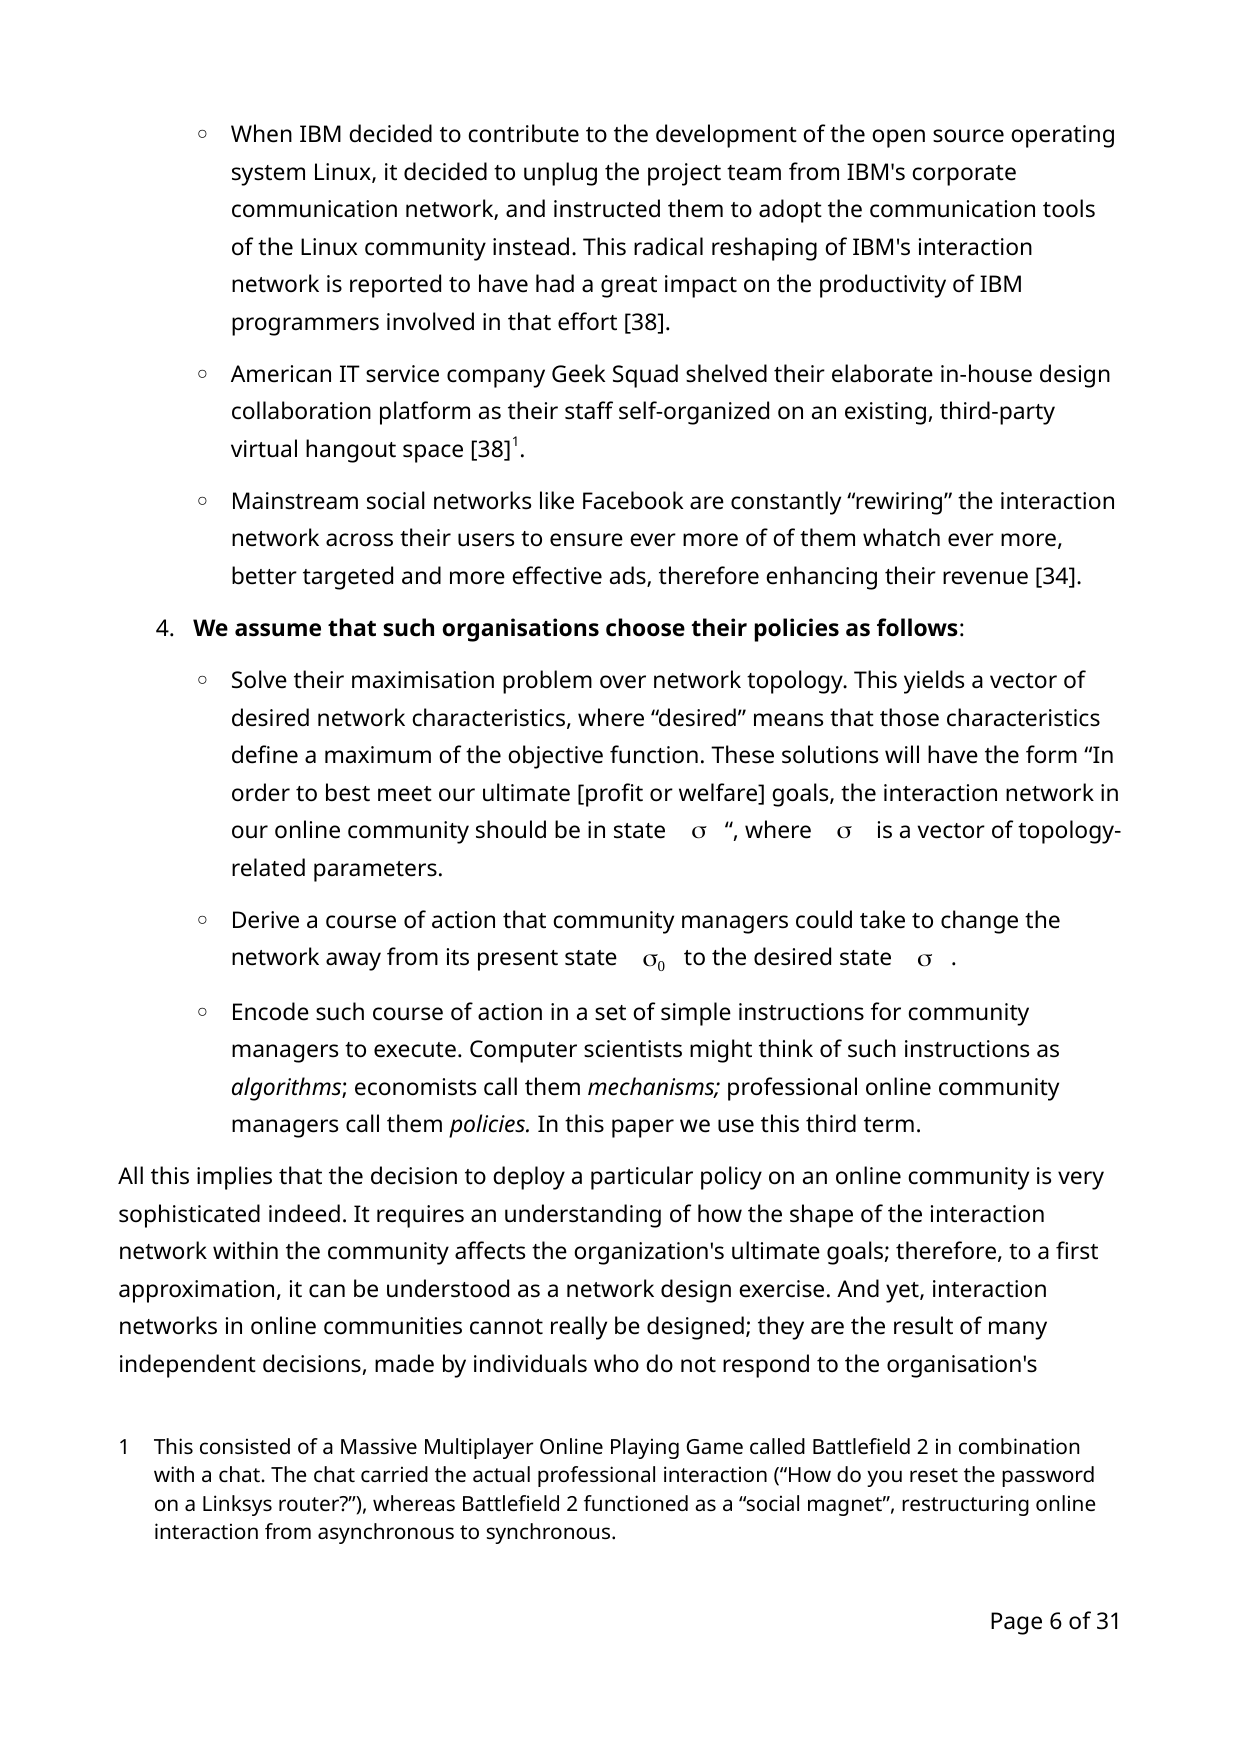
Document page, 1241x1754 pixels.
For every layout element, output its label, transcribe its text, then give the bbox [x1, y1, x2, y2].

list We assume that such organisations choose their policies as follows: [156, 612, 1122, 643]
text All this implies that the decision to deploy a particular policy on an online community is very sophisticated indeed. It requires an understanding of how the shape of the interaction network within the community affects the organization's ultimate goals; therefore, to a first approximation, it can be understood as a network design exercise. And yet, interaction networks in online communities cannot really be designed; they are the result of many independent decisions, made by individuals who do not respond to the organisation's [118, 1160, 1122, 1379]
list American IT service company Geek Squad shelved their elaborate in-house design collaboration platform as their staff self-organized on an existing, third-party virtual hangout space [38]. [193, 358, 1122, 464]
list Mainstream social networks like Facebook are constantly “rewiring” the interaction network across their users to ensure ever more of of them whatch ever more, better targeted and more effective ads, therefore enhancing their revenue [34]. [193, 485, 1122, 591]
list Encode such course of action in a set of simple instructions for community managers to execute. Computer scientists might think of such instructions as algorithms; economists call them mechanisms; professional online community managers call them policies. In this paper we use this third term. [193, 995, 1122, 1139]
list When IBM decided to contribute to the development of the open source operating system Linux, it decided to unplug the project team from IBM's corporate communication network, and instructed them to adopt the communication tools of the Linux community instead. This radical reshaping of IBM's interaction network is reported to have had a great impact on the productivity of IBM programmers involved in that effort [38]. [193, 118, 1122, 337]
list Solve their maximisation problem over network topology. This yields a vector of desired network characteristics, where “desired” means that those characteristics define a maximum of the objective function. These solutions will have the form “In order to best meet our ultimate [profit or welfare] goals, the interaction network in our online community should be in state “, where is a vector of topology-related parameters. [193, 664, 1122, 883]
list This consisted of a Massive Multiplayer Online Playing Game called Battlefield 2 in combination with a chat. The chat carried the actual professional interaction (“How do you reset the password on a Linksys router?”), whereas Battlefield 2 functioned as a “social magnet”, restructuring online interaction from asynchronous to synchronous. [118, 1432, 1122, 1546]
list Derive a course of action that community managers could take to change the network away from its present state to the desired state . [193, 903, 1122, 974]
